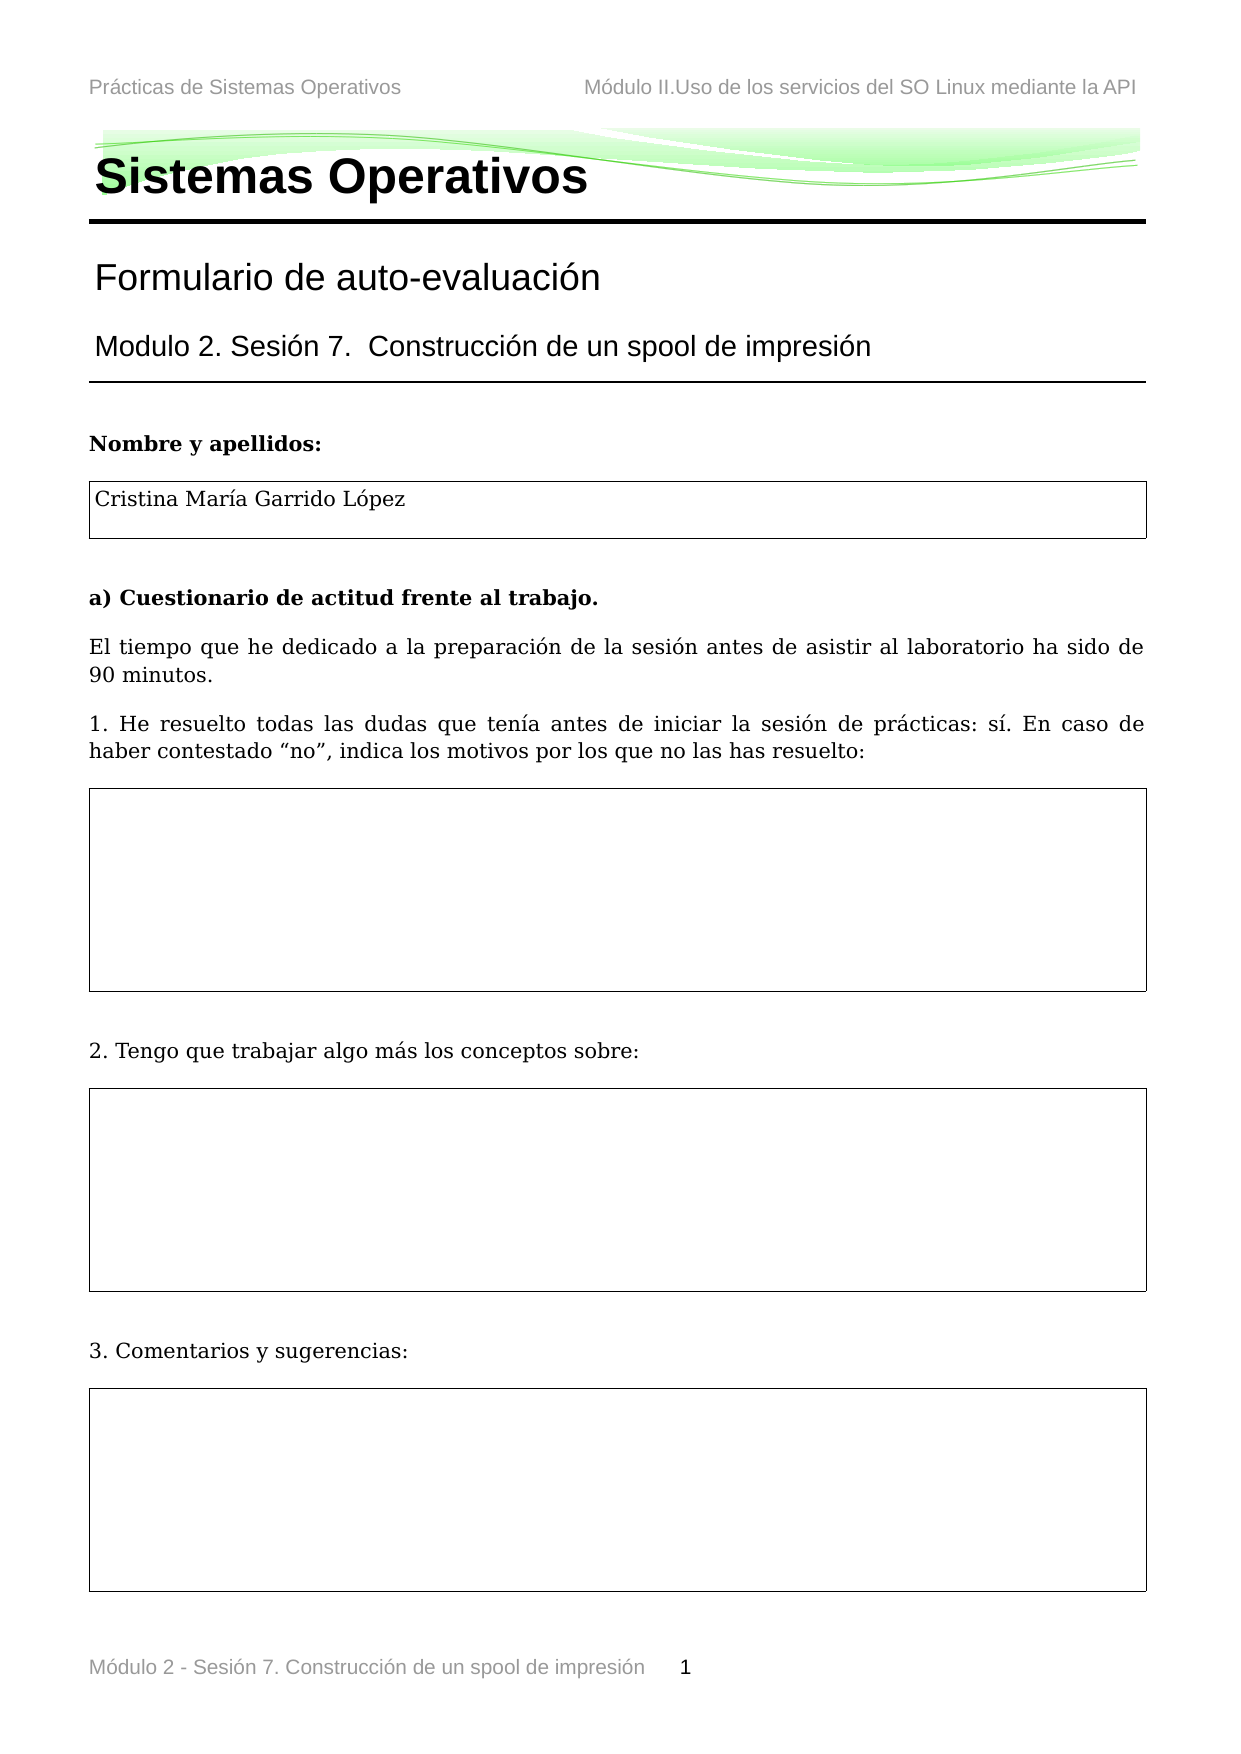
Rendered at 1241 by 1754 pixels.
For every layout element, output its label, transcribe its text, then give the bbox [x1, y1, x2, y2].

table_header [90, 789, 1146, 991]
text 1. He resuelto todas las dudas que tenía antes de iniciar la sesión de prácticas: sí. En caso de haber contestado “no”, indica los motivos por los que no las has resuelto: [89, 712, 1146, 764]
text 2. Tengo que trabajar algo más los conceptos sobre: [89, 1039, 1146, 1064]
text 3. Comentarios y sugerencias: [89, 1339, 1146, 1364]
picture [94, 128, 1141, 195]
table_header [90, 1089, 1146, 1291]
table_header Formulario de auto-evaluación Modulo 2. Sesión 7. Construcción de un spool de impresión [89, 224, 1146, 381]
table_header Sistemas Operativos [89, 123, 1146, 219]
table_header Cristina María Garrido López [90, 482, 1146, 537]
text El tiempo que he dedicado a la preparación de la sesión antes de asistir al laboratorio ha sido de 90 minutos. [89, 635, 1146, 687]
table_header [90, 1389, 1146, 1591]
text a) Cuestionario de actitud frente al trabajo. [89, 586, 1146, 611]
picture [376, 171, 387, 189]
text Nombre y apellidos: [89, 432, 1146, 456]
